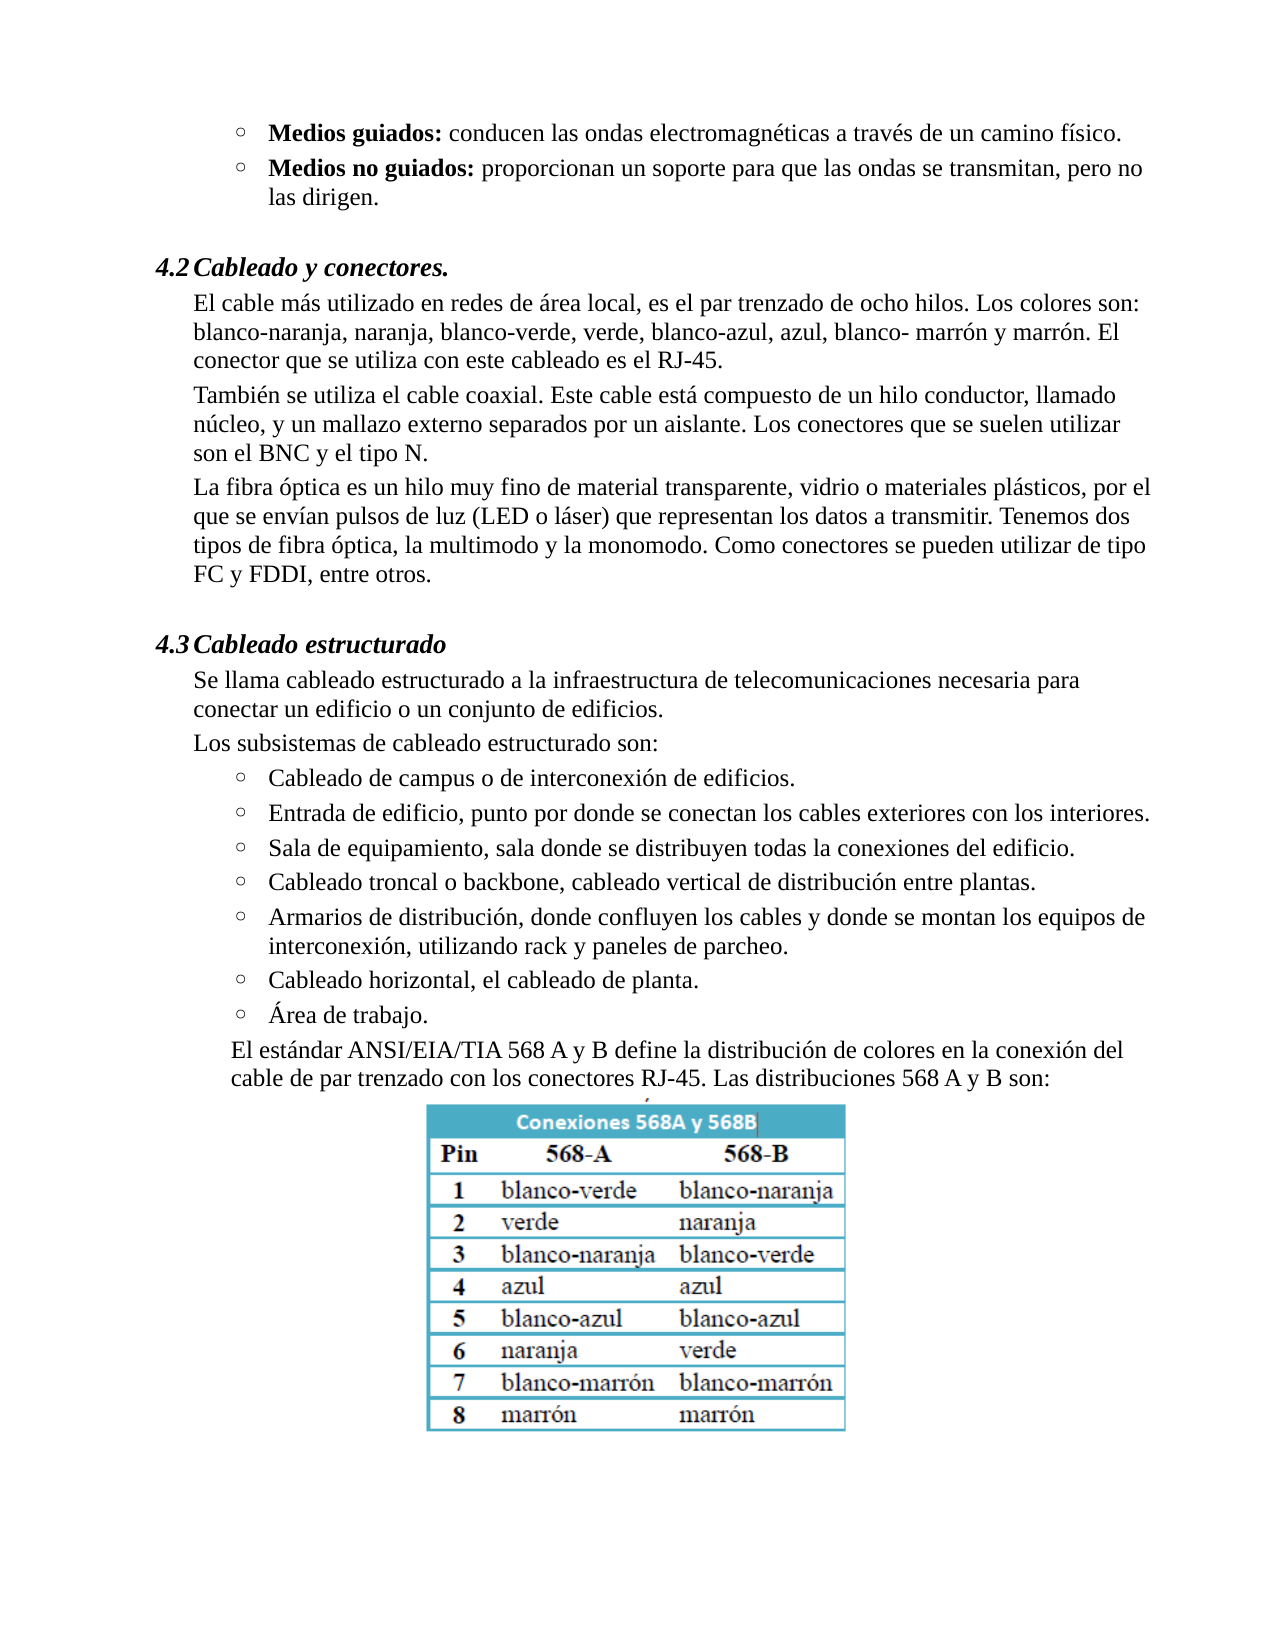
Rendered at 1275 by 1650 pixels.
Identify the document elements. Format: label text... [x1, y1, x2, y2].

list El estándar ANSI/EIA/TIA 568 A y B define la distribución de colores en la conexión del cable de par trenzado con los conectores RJ-45. Las distribuciones 568 A y B son: [193, 1035, 1157, 1092]
list Cableado estructurado [156, 628, 1157, 659]
list Medios guiados: conducen las ondas electromagnéticas a través de un camino físico. [231, 118, 1157, 147]
list Cableado de campus o de interconexión de edificios. [231, 763, 1157, 792]
picture [424, 1098, 851, 1438]
list Cableado troncal o backbone, cableado vertical de distribución entre plantas. [231, 867, 1157, 896]
list También se utiliza el cable coaxial. Este cable está compuesto de un hilo conductor, llamado núcleo, y un mallazo externo separados por un aislante. Los conectores que se suelen utilizar son el BNC y el tipo N. [156, 380, 1157, 466]
list Los subsistemas de cableado estructurado son: [156, 728, 1157, 757]
list Medios no guiados: proporcionan un soporte para que las ondas se transmitan, pero no las dirigen. [231, 153, 1157, 210]
list Cableado y conectores. [156, 251, 1157, 282]
list Armarios de distribución, donde confluyen los cables y donde se montan los equipos de interconexión, utilizando rack y paneles de parcheo. [231, 902, 1157, 959]
list Se llama cableado estructurado a la infraestructura de telecomunicaciones necesaria para conectar un edificio o un conjunto de edificios. [156, 665, 1157, 723]
list Sala de equipamiento, sala donde se distribuyen todas la conexiones del edificio. [231, 833, 1157, 861]
list La fibra óptica es un hilo muy fino de material transparente, vidrio o materiales plásticos, por el que se envían pulsos de luz (LED o láser) que representan los datos a transmitir. Tenemos dos tipos de fibra óptica, la multimodo y la monomodo. Como conectores se pueden utilizar de tipo FC y FDDI, entre otros. [156, 472, 1157, 587]
list El cable más utilizado en redes de área local, es el par trenzado de ocho hilos. Los colores son: blanco-naranja, naranja, blanco-verde, verde, blanco-azul, azul, blanco- marrón y marrón. El conector que se utiliza con este cableado es el RJ-45. [156, 288, 1157, 374]
list Área de trabajo. [231, 1000, 1157, 1029]
list Entrada de edificio, punto por donde se conectan los cables exteriores con los interiores. [231, 798, 1157, 827]
list Cableado horizontal, el cableado de planta. [231, 965, 1157, 994]
